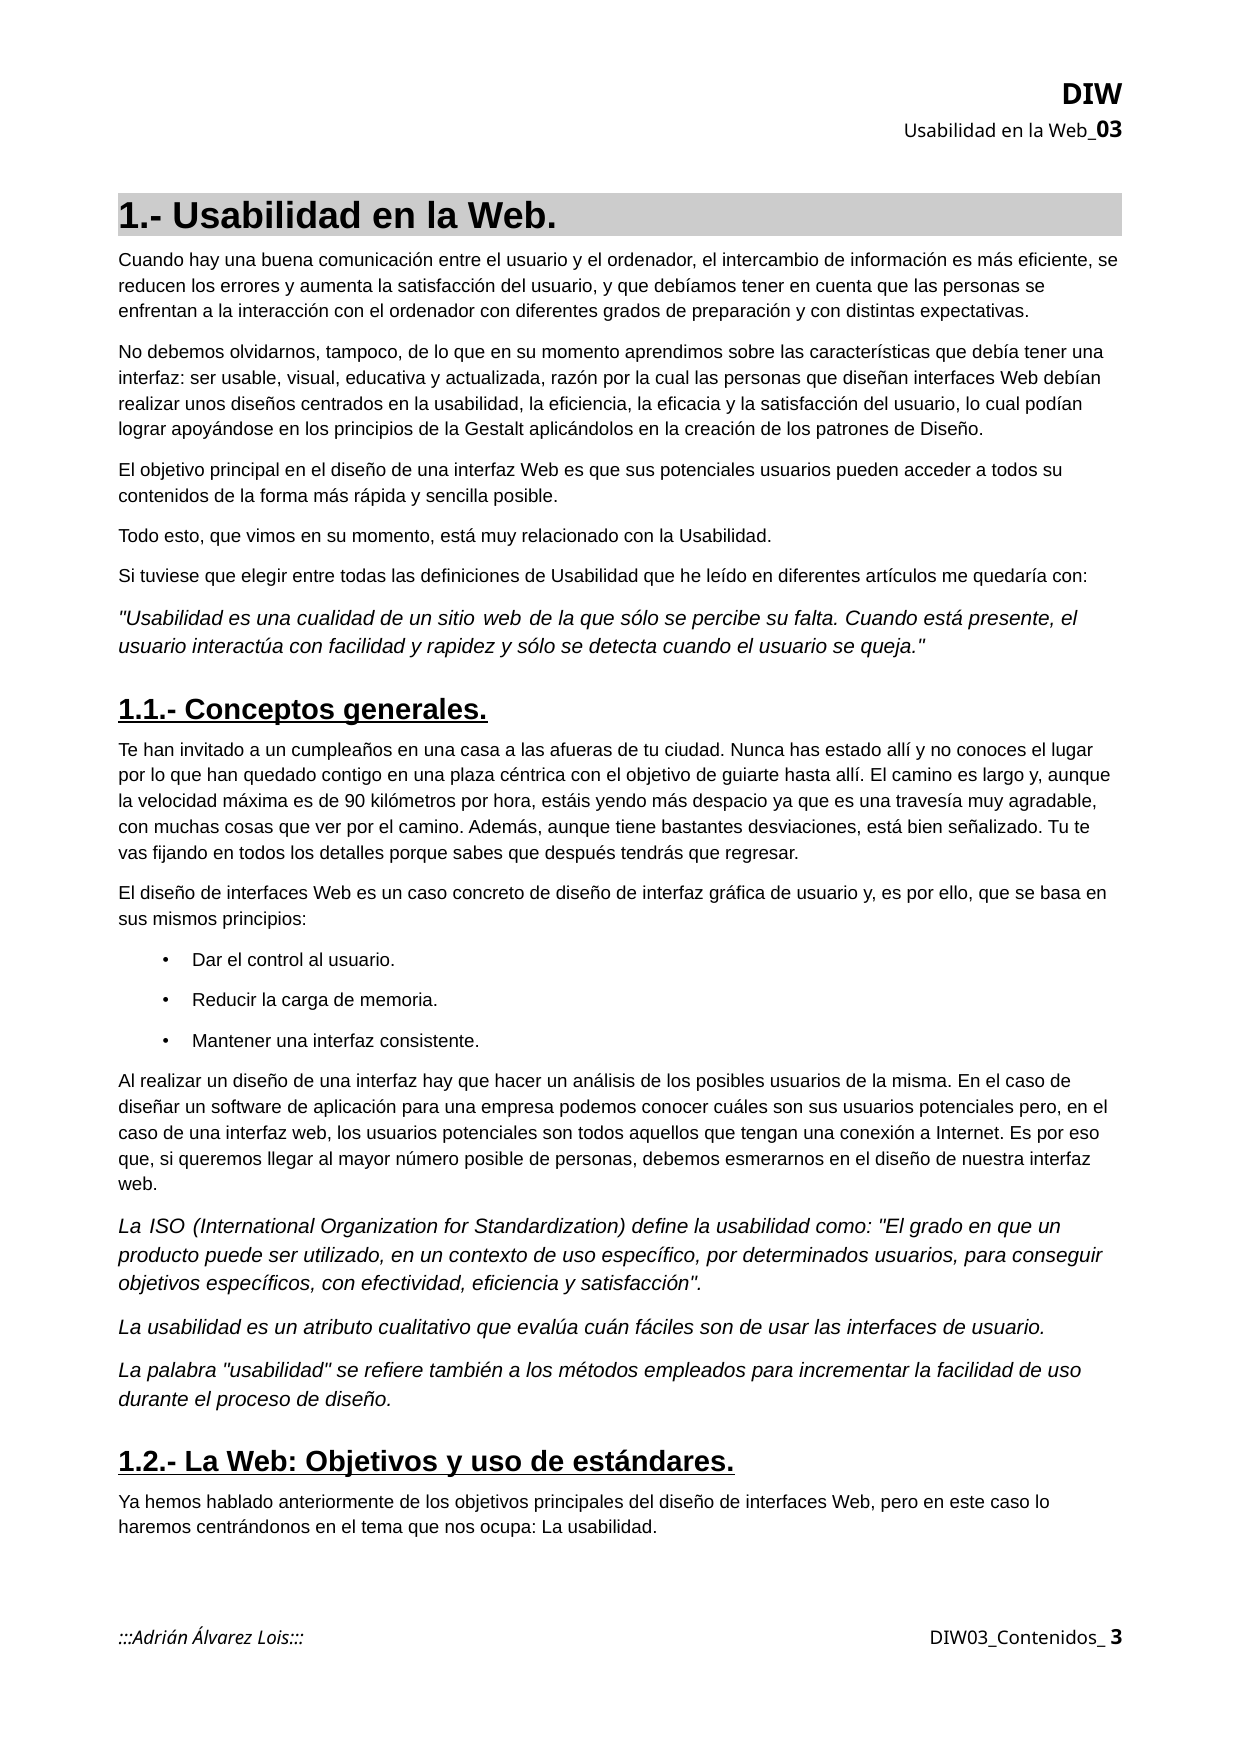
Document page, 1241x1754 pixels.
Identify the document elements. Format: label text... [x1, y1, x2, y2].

subtitle 1.2.- La Web: Objetivos y uso de estándares. [118, 1444, 1122, 1478]
text La ISO (International Organization for Standardization) define la usabilidad como: "El grado en que un producto puede ser utilizado, en un contexto de uso específico, por determinados usuarios, para conseguir objetivos específicos, con efectividad, eficiencia y satisfacción". [118, 1214, 1122, 1295]
text Todo esto, que vimos en su momento, está muy relacionado con la Usabilidad. [118, 525, 1122, 546]
list Mantener una interfaz consistente. [162, 1029, 1122, 1051]
text La palabra "usabilidad" se refiere también a los métodos empleados para incrementar la facilidad de uso durante el proceso de diseño. [118, 1358, 1122, 1411]
list Dar el control al usuario. [162, 948, 1122, 970]
text Ya hemos hablado anteriormente de los objetivos principales del diseño de interfaces Web, pero en este caso lo haremos centrándonos en el tema que nos ocupa: La usabilidad. [118, 1491, 1122, 1538]
text Al realizar un diseño de una interfaz hay que hacer un análisis de los posibles usuarios de la misma. En el caso de diseñar un software de aplicación para una empresa podemos conocer cuáles son sus usuarios potenciales pero, en el caso de una interfaz web, los usuarios potenciales son todos aquellos que tengan una conexión a Internet. Es por eso que, si queremos llegar al mayor número posible de personas, debemos esmerarnos en el diseño de nuestra interfaz web. [118, 1070, 1122, 1195]
list Reducir la carga de memoria. [162, 989, 1122, 1011]
text Cuando hay una buena comunicación entre el usuario y el ordenador, el intercambio de información es más eficiente, se reducen los errores y aumenta la satisfacción del usuario, y que debíamos tener en cuenta que las personas se enfrentan a la interacción con el ordenador con diferentes grados de preparación y con distintas expectativas. [118, 248, 1122, 322]
subtitle 1.- Usabilidad en la Web. [118, 193, 1122, 236]
text El diseño de interfaces Web es un caso concreto de diseño de interfaz gráfica de usuario y, es por ello, que se basa en sus mismos principios: [118, 882, 1122, 929]
text La usabilidad es un atributo cualitativo que evalúa cuán fáciles son de usar las interfaces de usuario. [118, 1314, 1122, 1338]
text Te han invitado a un cumpleaños en una casa a las afueras de tu ciudad. Nunca has estado allí y no conoces el lugar por lo que han quedado contigo en una plaza céntrica con el objetivo de guiarte hasta allí. El camino es largo y, aunque la velocidad máxima es de 90 kilómetros por hora, estáis yendo más despacio ya que es una travesía muy agradable, con muchas cosas que ver por el camino. Además, aunque tiene bastantes desviaciones, está bien señalizado. Tu te vas fijando en todos los detalles porque sabes que después tendrás que regresar. [118, 738, 1122, 863]
text El objetivo principal en el diseño de una interfaz Web es que sus potenciales usuarios pueden acceder a todos su contenidos de la forma más rápida y sencilla posible. [118, 458, 1122, 506]
text No debemos olvidarnos, tampoco, de lo que en su momento aprendimos sobre las características que debía tener una interfaz: ser usable, visual, educativa y actualizada, razón por la cual las personas que diseñan interfaces Web debían realizar unos diseños centrados en la usabilidad, la eficiencia, la eficacia y la satisfacción del usuario, lo cual podían lograr apoyándose en los principios de la Gestalt aplicándolos en la creación de los patrones de Diseño. [118, 341, 1122, 440]
text Si tuviese que elegir entre todas las definiciones de Usabilidad que he leído en diferentes artículos me quedaría con: [118, 565, 1122, 587]
text "Usabilidad es una cualidad de un sitio web de la que sólo se percibe su falta. Cuando está presente, el usuario interactúa con facilidad y rapidez y sólo se detecta cuando el usuario se queja." [118, 606, 1122, 658]
subtitle 1.1.- Conceptos generales. [118, 692, 1122, 726]
